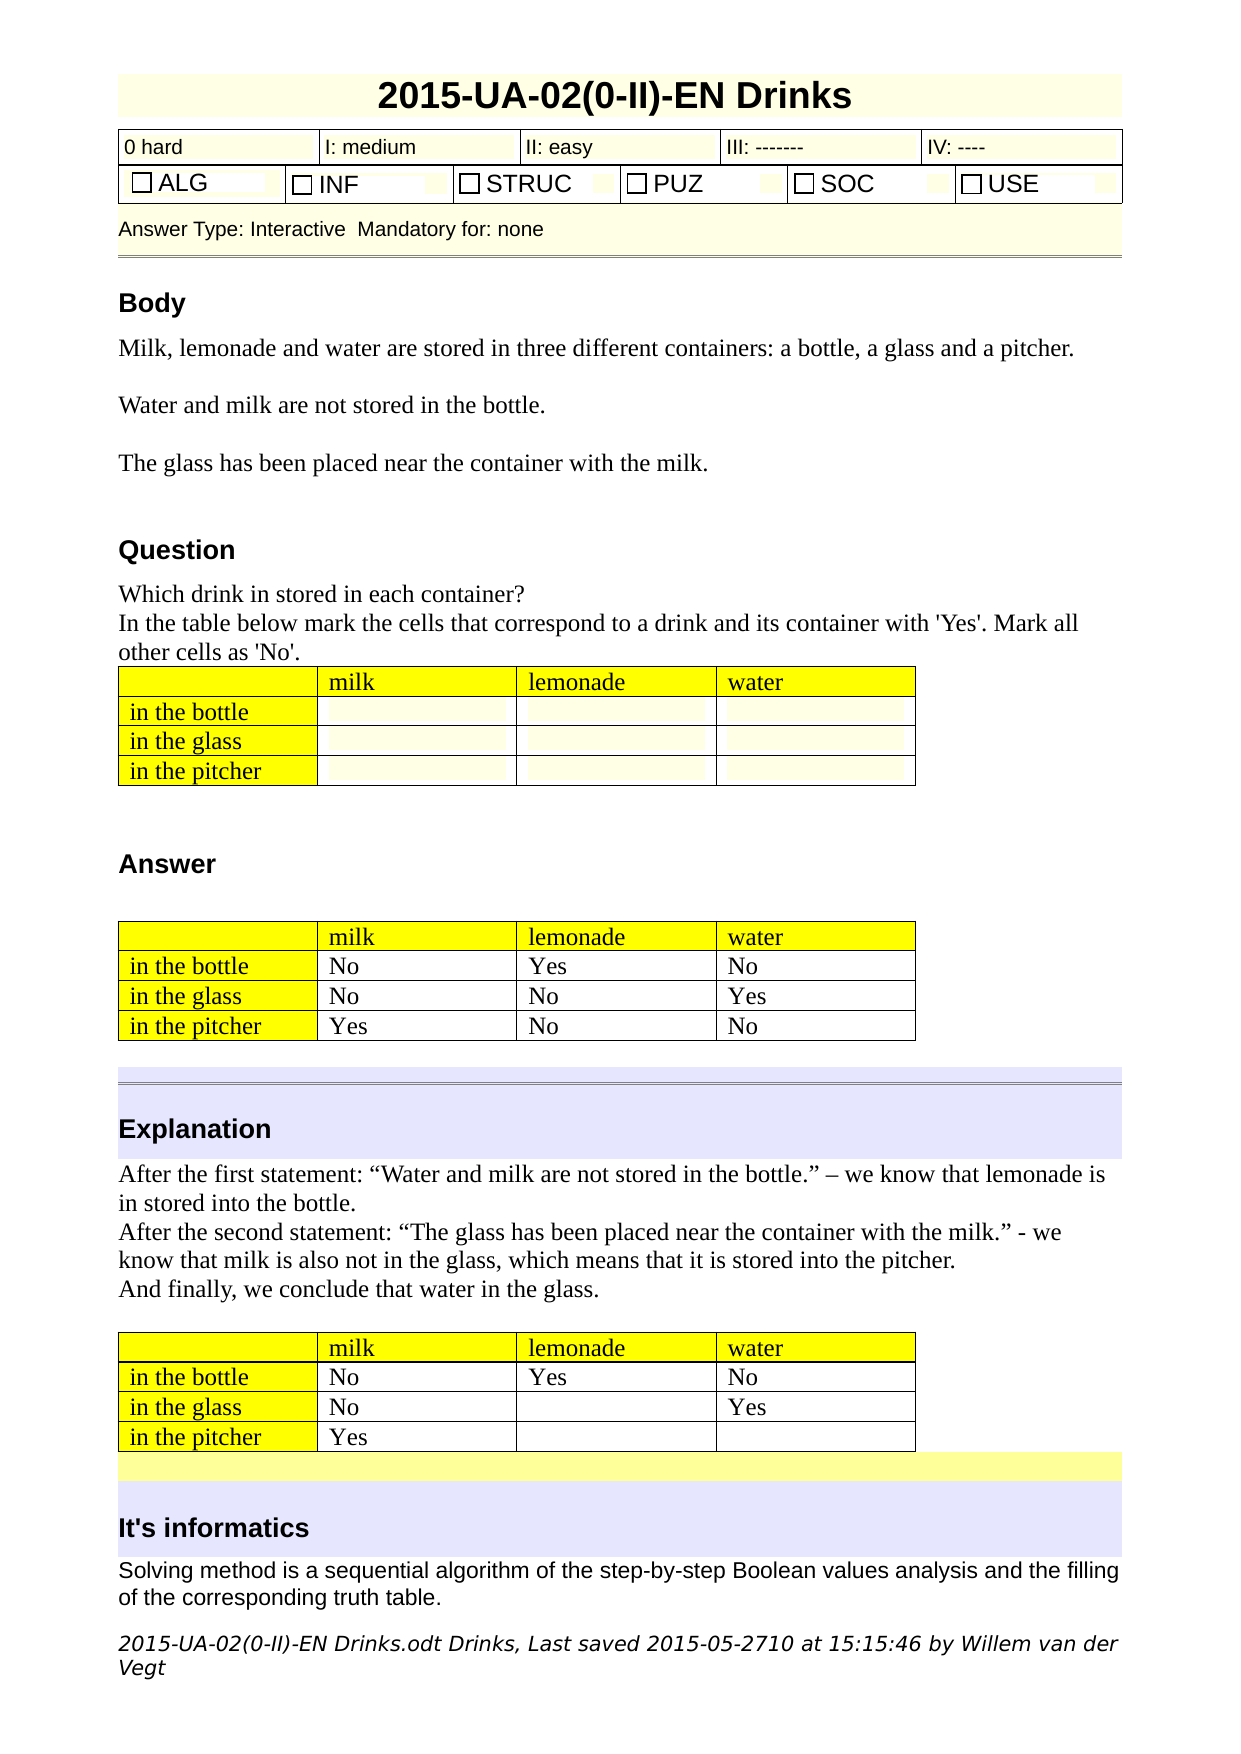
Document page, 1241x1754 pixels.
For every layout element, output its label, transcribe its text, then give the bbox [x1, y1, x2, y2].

table_cell No [318, 1392, 516, 1421]
table_cell Yes [517, 1363, 716, 1391]
table_cell in the pitcher [119, 1011, 317, 1040]
table_cell in the bottle [119, 951, 317, 980]
table_cell [517, 1392, 716, 1421]
table_cell No [717, 1011, 915, 1040]
table_cell in the bottle [119, 1363, 317, 1391]
text After the second statement: “The glass has been placed near the container with the milk.” - we know that milk is also not in the glass, which means that it is stored into the pitcher. [118, 1217, 1122, 1274]
table_header [788, 166, 955, 202]
table_cell [318, 756, 516, 785]
table_header milk [318, 1333, 516, 1361]
table_cell in the pitcher [119, 1422, 317, 1451]
table_cell No [318, 1363, 516, 1391]
subtitle It's informatics [118, 1512, 1122, 1543]
table_header III: ------- [721, 130, 921, 164]
table_cell in the pitcher [119, 756, 317, 785]
text In the table below mark the cells that correspond to a drink and its container with 'Yes'. Mark all other cells as 'No'. [118, 608, 1122, 666]
table_header milk [318, 667, 516, 696]
table_header water [717, 1333, 915, 1361]
table_cell [517, 1422, 716, 1451]
table_cell [717, 697, 915, 725]
table_cell [318, 697, 516, 725]
table_header water [717, 922, 915, 950]
title 2015-UA-02(0-II)-EN Drinks [118, 74, 1122, 117]
table_header IV: ---- [922, 130, 1122, 164]
subtitle Answer [118, 848, 1122, 880]
table_cell [717, 726, 915, 755]
subtitle Explanation [118, 1113, 1122, 1145]
text Which drink in stored in each container? [118, 579, 1122, 608]
table_header [621, 166, 787, 202]
table_cell No [318, 981, 516, 1010]
table_cell in the bottle [119, 697, 317, 725]
table_header milk [318, 922, 516, 950]
table_cell [717, 1422, 915, 1451]
text Answer Type: Interactive Mandatory for: none [118, 217, 1122, 241]
table_cell in the glass [119, 1392, 317, 1421]
table_cell [717, 756, 915, 785]
text Solving method is a sequential algorithm of the step-by-step Boolean values analysis and the filling of the corresponding truth table. [118, 1557, 1122, 1610]
table_cell Yes [717, 981, 915, 1010]
table_cell in the glass [119, 981, 317, 1010]
text Water and milk are not stored in the bottle. [118, 390, 1122, 419]
table_header [119, 667, 317, 696]
text Milk, lemonade and water are stored in three different containers: a bottle, a glass and a pitcher. [118, 333, 1122, 361]
table_header lemonade [517, 667, 716, 696]
table_cell Yes [517, 951, 716, 980]
table_cell No [717, 951, 915, 980]
table_cell Yes [318, 1011, 516, 1040]
table_header [956, 166, 1122, 202]
table_cell in the glass [119, 726, 317, 755]
table_cell [517, 726, 716, 755]
table_cell [517, 756, 716, 785]
table_header water [717, 667, 915, 696]
table_cell [517, 697, 716, 725]
table_header lemonade [517, 922, 716, 950]
table_header 0 hard [119, 130, 319, 164]
table_header lemonade [517, 1333, 716, 1361]
table_cell No [318, 951, 516, 980]
table_cell No [517, 1011, 716, 1040]
table_cell [318, 726, 516, 755]
table_header [454, 166, 620, 202]
table_cell Yes [717, 1392, 915, 1421]
table_header [119, 922, 317, 950]
table_header [119, 166, 285, 202]
table_header I: medium [320, 130, 520, 164]
table_header II: easy [521, 130, 720, 164]
subtitle Body [118, 287, 1122, 318]
table_cell No [517, 981, 716, 1010]
text After the first statement: “Water and milk are not stored in the bottle.” – we know that lemonade is in stored into the bottle. [118, 1159, 1122, 1217]
table_header [286, 166, 453, 202]
subtitle Question [118, 534, 1122, 565]
table_header [119, 1333, 317, 1361]
table_cell No [717, 1363, 915, 1391]
text And finally, we conclude that water in the glass. [118, 1274, 1122, 1303]
table_cell Yes [318, 1422, 516, 1451]
text The glass has been placed near the container with the milk. [118, 448, 1122, 476]
